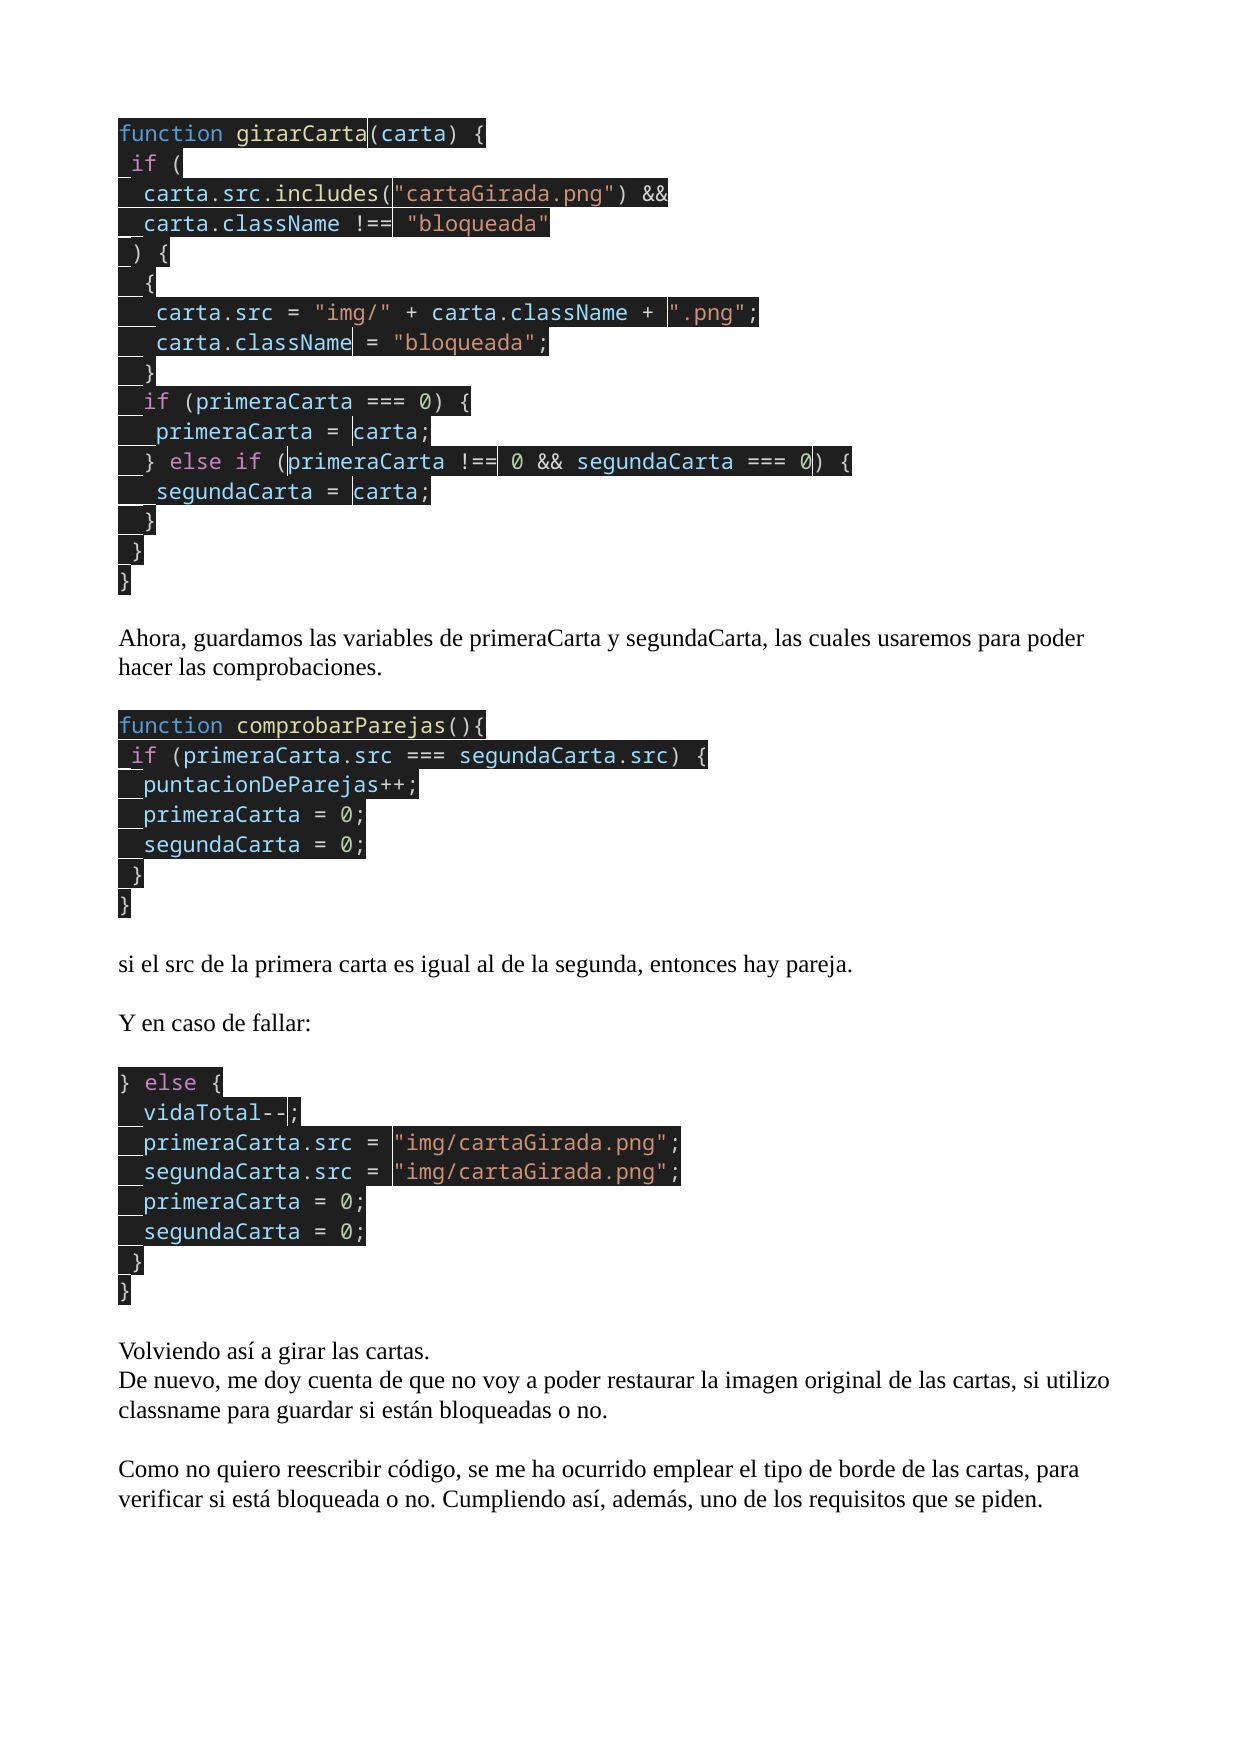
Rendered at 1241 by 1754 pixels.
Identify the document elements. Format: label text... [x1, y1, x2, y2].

text } [118, 859, 1122, 888]
text si el src de la primera carta es igual al de la segunda, entonces hay pareja. [118, 948, 1122, 978]
text vidaTotal--; [118, 1097, 1122, 1126]
text } [118, 1275, 1122, 1305]
text Como no quiero reescribir código, se me ha ocurrido emplear el tipo de borde de las cartas, para verificar si está bloqueada o no. Cumpliendo así, además, uno de los requisitos que se piden. [118, 1454, 1122, 1513]
text if (primeraCarta === 0) { [118, 386, 1122, 416]
text } [118, 535, 1122, 565]
text } [118, 356, 1122, 386]
text primeraCarta = 0; [118, 1186, 1122, 1216]
text segundaCarta = 0; [118, 1216, 1122, 1246]
text De nuevo, me doy cuenta de que no voy a poder restaurar la imagen original de las cartas, si utilizo classname para guardar si están bloqueadas o no. [118, 1364, 1122, 1424]
text primeraCarta = 0; [118, 799, 1122, 829]
text function girarCarta(carta) { [118, 118, 1122, 148]
text carta.src.includes("cartaGirada.png") && [118, 178, 1122, 207]
text primeraCarta.src = "img/cartaGirada.png"; [118, 1126, 1122, 1156]
text carta.className = "bloqueada"; [118, 327, 1122, 356]
text segundaCarta = carta; [118, 476, 1122, 505]
text { [118, 267, 1122, 297]
text } [118, 888, 1122, 918]
text if ( [118, 148, 1122, 178]
text Y en caso de fallar: } else { [118, 1007, 1122, 1097]
text primeraCarta = carta; [118, 416, 1122, 446]
text } [118, 505, 1122, 535]
text segundaCarta = 0; [118, 829, 1122, 859]
text ) { [118, 237, 1122, 267]
text Volviendo así a girar las cartas. [118, 1335, 1122, 1364]
text Ahora, guardamos las variables de primeraCarta y segundaCarta, las cuales usaremos para poder hacer las comprobaciones. [118, 623, 1122, 681]
text if (primeraCarta.src === segundaCarta.src) { [118, 739, 1122, 769]
text carta.src = "img/" + carta.className + ".png"; [118, 297, 1122, 327]
text segundaCarta.src = "img/cartaGirada.png"; [118, 1156, 1122, 1186]
text } else if (primeraCarta !== 0 && segundaCarta === 0) { [118, 446, 1122, 476]
text carta.className !== "bloqueada" [118, 207, 1122, 237]
text } [118, 565, 1122, 595]
text } [118, 1246, 1122, 1275]
text puntacionDeParejas++; [118, 769, 1122, 799]
text function comprobarParejas(){ [118, 710, 1122, 739]
